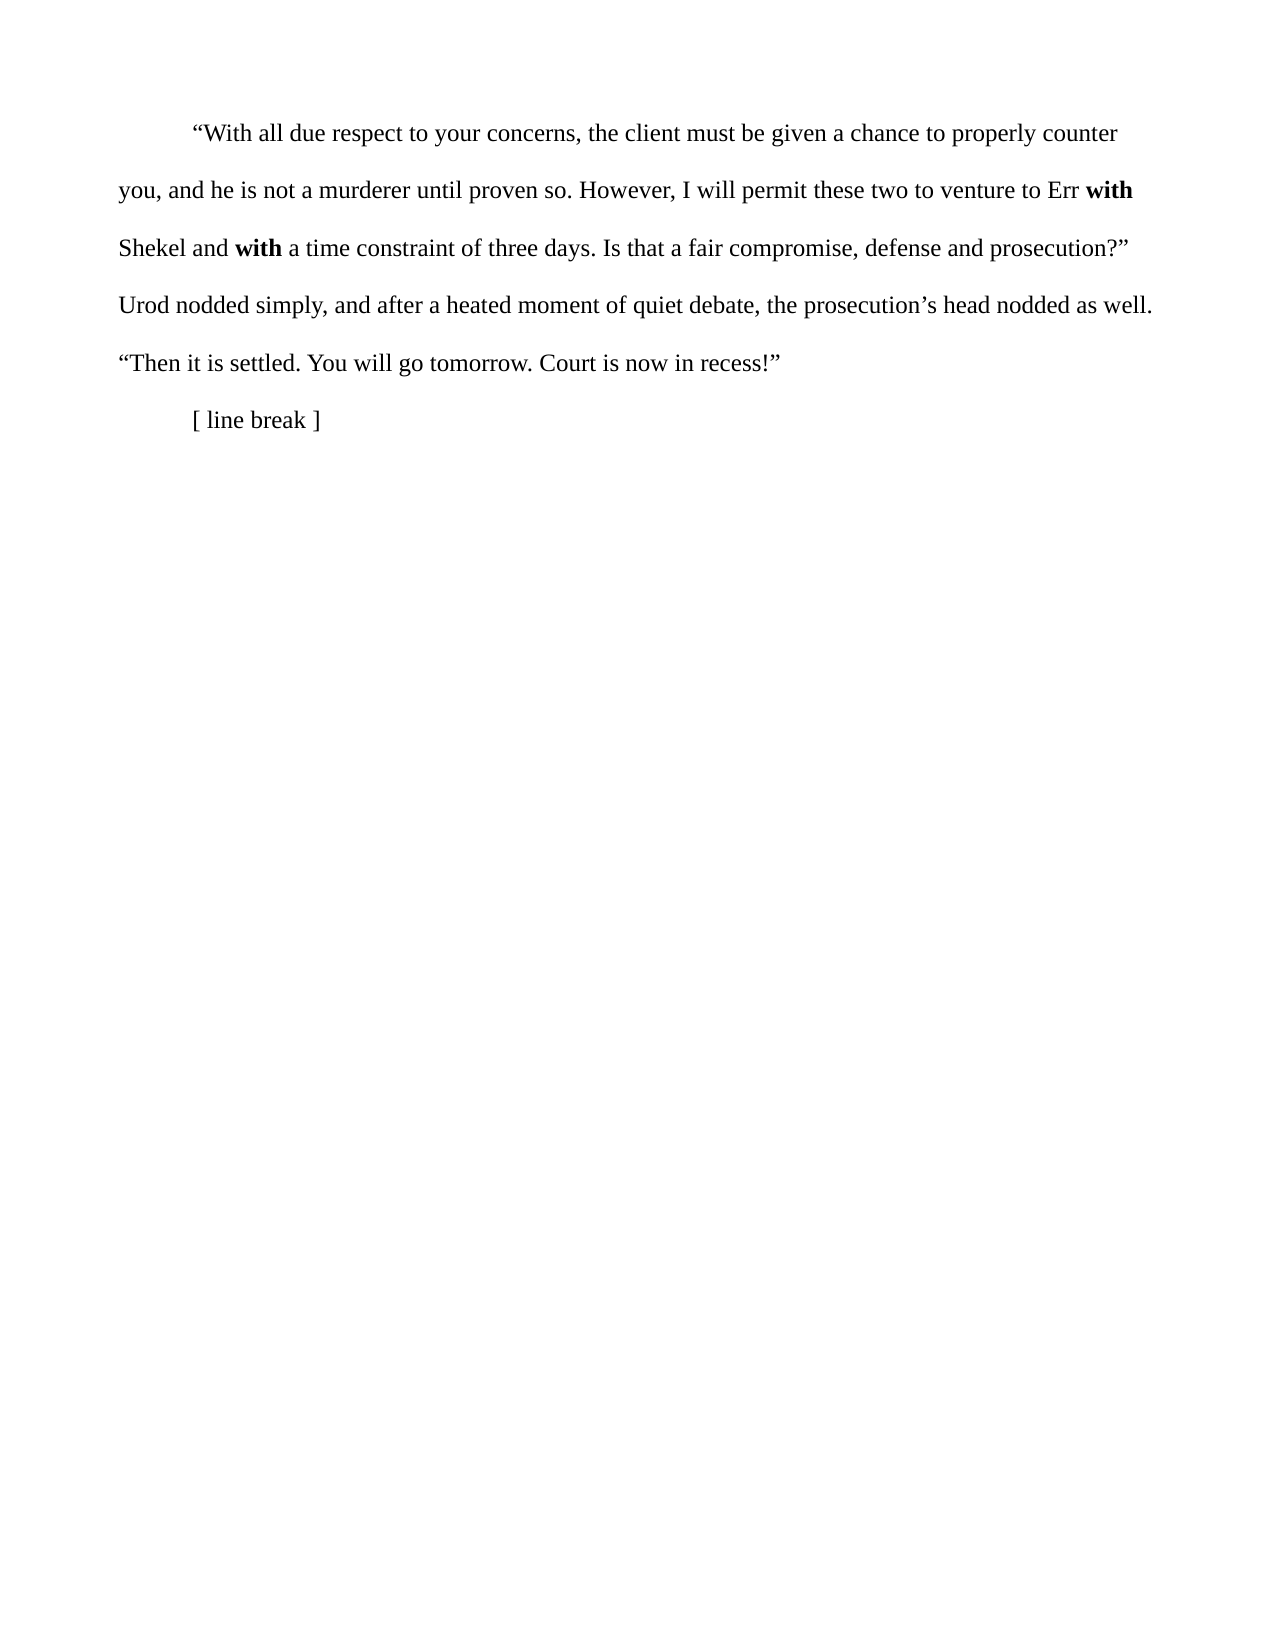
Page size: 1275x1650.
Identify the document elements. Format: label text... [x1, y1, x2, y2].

text [ line break ] [118, 406, 1157, 434]
text Urod nodded simply, and after a heated moment of quiet debate, the prosecution’s head nodded as well. “Then it is settled. You will go tomorrow. Court is now in recess!” [118, 291, 1157, 377]
text “With all due respect to your concerns, the client must be given a chance to properly counter you, and he is not a murderer until proven so. However, I will permit these two to venture to Err with Shekel and with a time constraint of three days. Is that a fair compromise, defense and prosecution?” [118, 118, 1157, 262]
